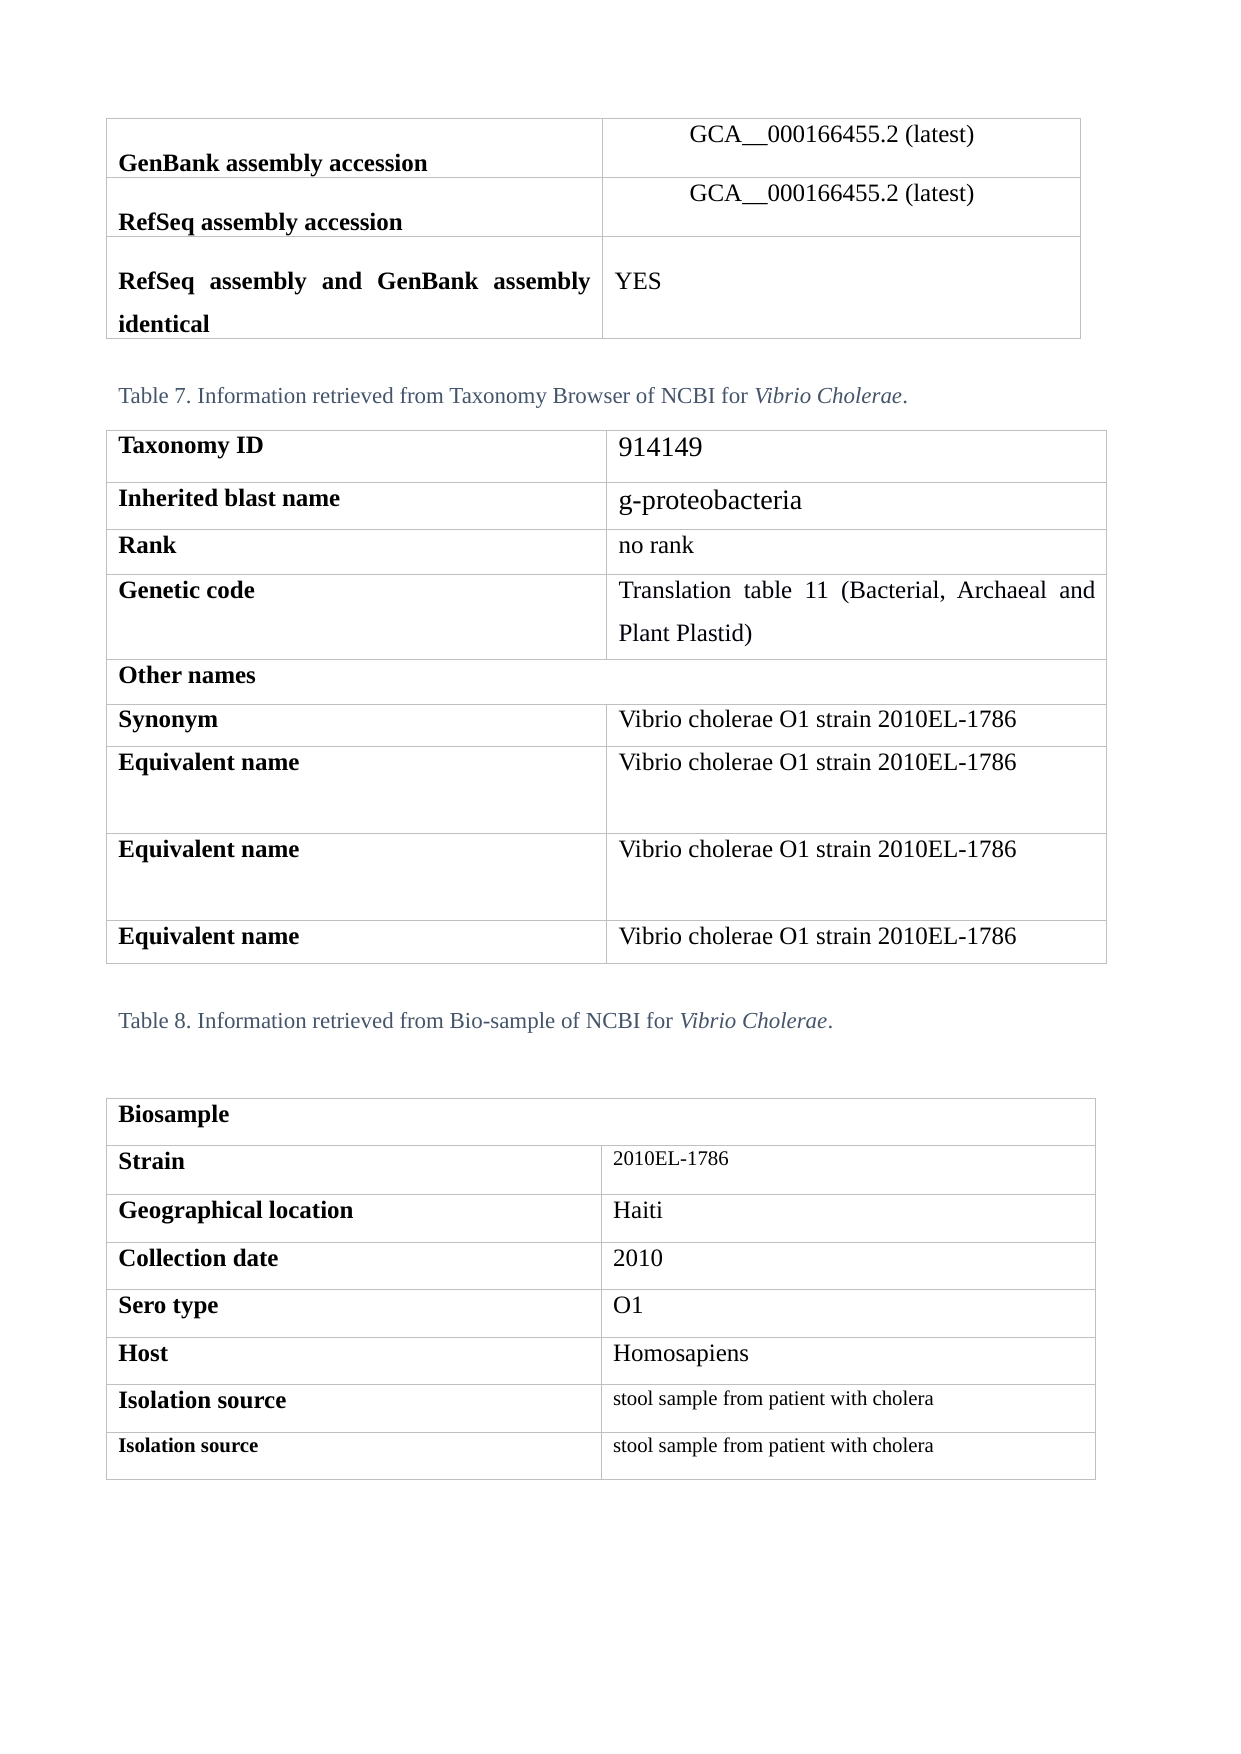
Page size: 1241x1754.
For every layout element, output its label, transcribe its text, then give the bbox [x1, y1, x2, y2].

table_cell Haiti [602, 1195, 1095, 1242]
table_cell Strain [107, 1146, 601, 1194]
table_cell Collection date [107, 1243, 601, 1289]
table_cell Sero type [107, 1290, 601, 1337]
table_cell Geographical location [107, 1195, 601, 1242]
table_cell stool sample from patient with cholera [602, 1433, 1095, 1479]
table_cell RefSeq assembly and GenBank assembly identical [107, 237, 602, 338]
table_cell GCA__000166455.2 (latest) [603, 119, 1080, 177]
table_header Biosample [107, 1099, 1095, 1145]
table_header 914149 [607, 431, 1106, 482]
table_cell Genetic code [107, 575, 606, 659]
table_cell O1 [602, 1290, 1095, 1337]
text Table 7. Information retrieved from Taxonomy Browser of NCBI for Vibrio Cholerae. [118, 382, 1122, 409]
table_cell Synonym [107, 705, 606, 746]
table_cell YES [603, 237, 1080, 338]
table_cell 2010 [602, 1243, 1095, 1289]
table_cell Equivalent name [107, 834, 606, 920]
table_cell 2010EL-1786 [602, 1146, 1095, 1194]
table_cell Vibrio cholerae O1 strain 2010EL-1786 [607, 921, 1106, 963]
table_cell Other names [107, 660, 1106, 703]
table_cell Isolation source [107, 1385, 601, 1432]
table_cell Translation table 11 (Bacterial, Archaeal and Plant Plastid) [607, 575, 1106, 659]
table_cell Inherited blast name [107, 483, 606, 529]
table_cell Vibrio cholerae O1 strain 2010EL-1786 [607, 747, 1106, 833]
table_cell Equivalent name [107, 921, 606, 963]
table_cell Homosapiens [602, 1338, 1095, 1384]
table_cell GenBank assembly accession [107, 119, 602, 177]
table_cell stool sample from patient with cholera [602, 1385, 1095, 1432]
table_cell RefSeq assembly accession [107, 178, 602, 236]
table_cell no rank [607, 530, 1106, 574]
table_cell Rank [107, 530, 606, 574]
table_cell Isolation source [107, 1433, 601, 1479]
table_cell GCA__000166455.2 (latest) [603, 178, 1080, 236]
table_cell Host [107, 1338, 601, 1384]
table_header Taxonomy ID [107, 431, 606, 482]
text Table 8. Information retrieved from Bio-sample of NCBI for Vibrio Cholerae. [118, 1007, 1122, 1034]
table_cell Equivalent name [107, 747, 606, 833]
table_cell Vibrio cholerae O1 strain 2010EL-1786 [607, 705, 1106, 746]
table_cell Vibrio cholerae O1 strain 2010EL-1786 [607, 834, 1106, 920]
table_cell g-proteobacteria [607, 483, 1106, 529]
